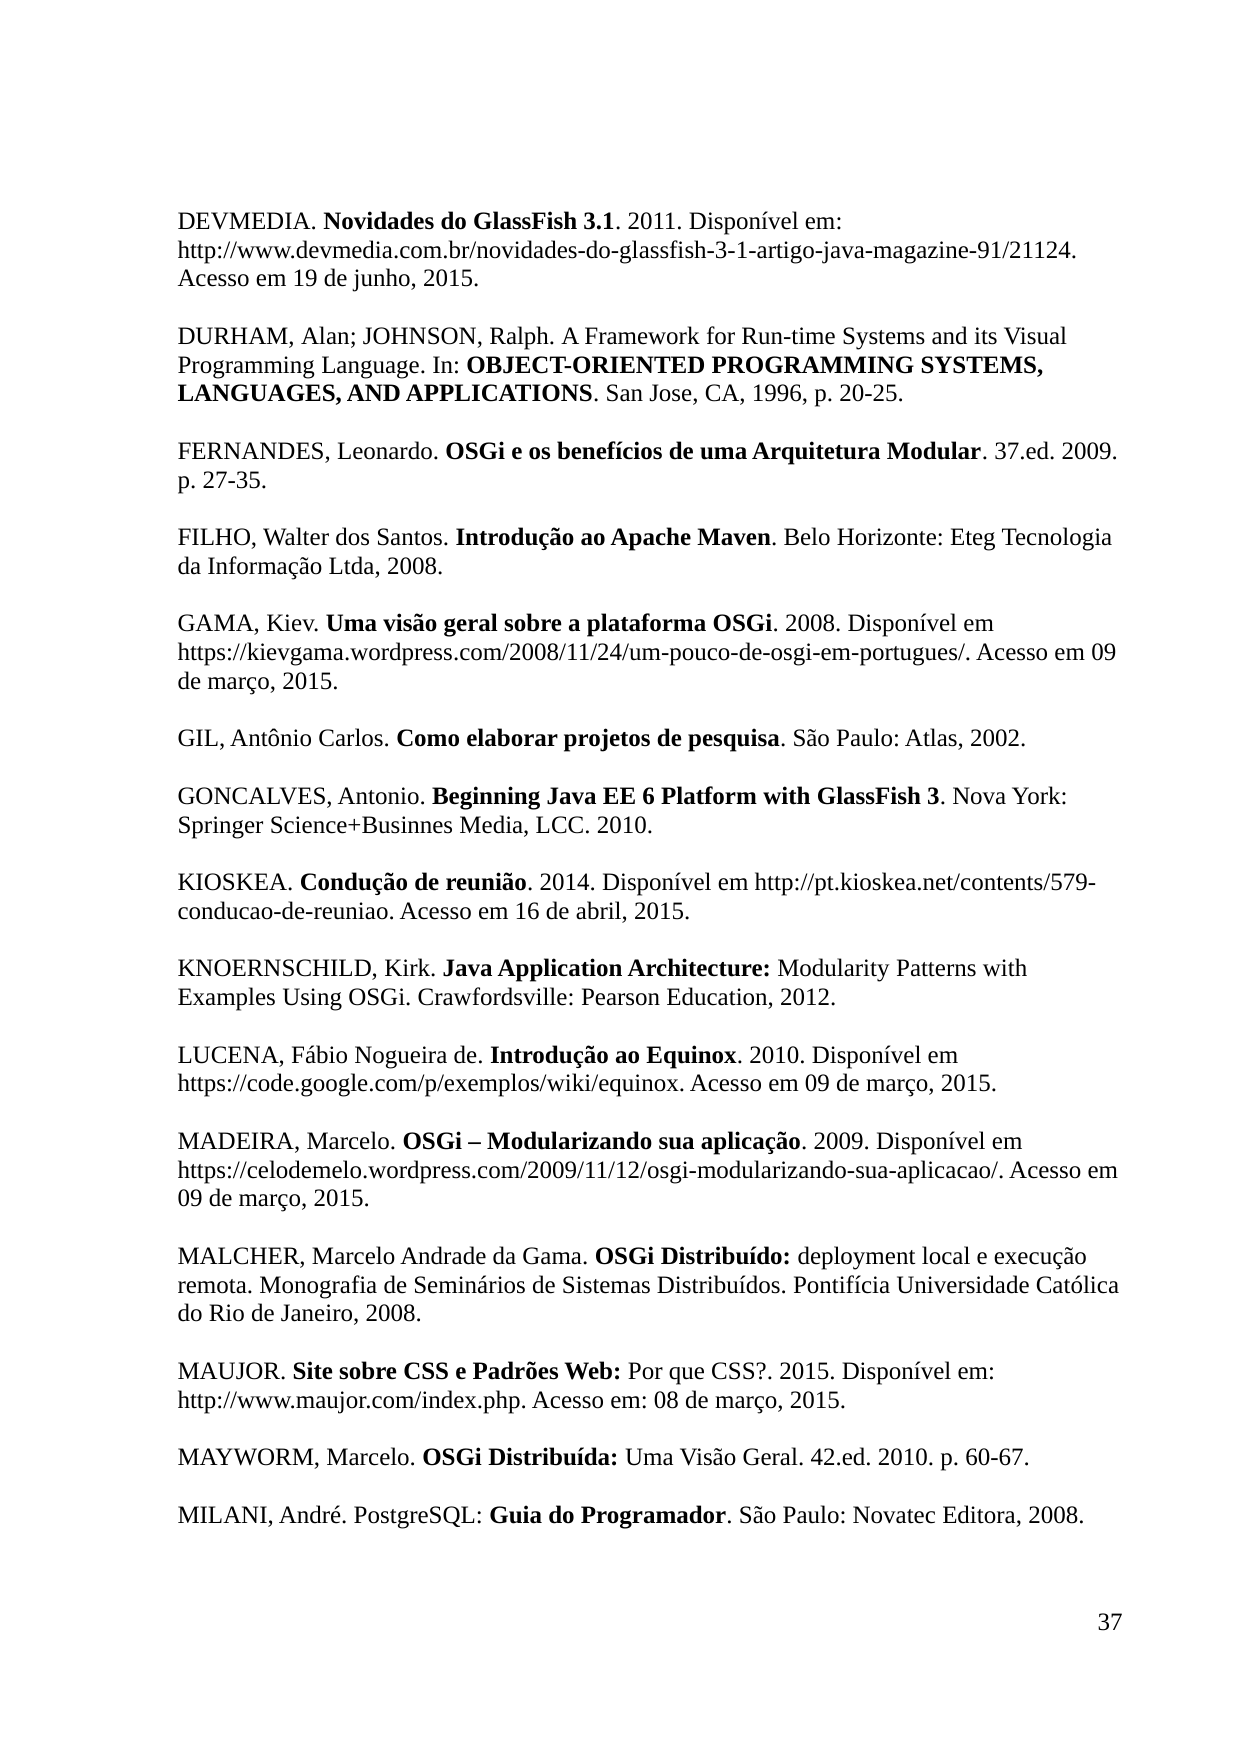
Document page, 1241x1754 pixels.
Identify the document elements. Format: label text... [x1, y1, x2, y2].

text MILANI, André. PostgreSQL: Guia do Programador. São Paulo: Novatec Editora, 2008. [177, 1500, 1122, 1528]
text MAYWORM, Marcelo. OSGi Distribuída: Uma Visão Geral. 42.ed. 2010. p. 60-67. [177, 1442, 1122, 1471]
text KIOSKEA. Condução de reunião. 2014. Disponível em http://pt.kioskea.net/contents/579-conducao-de-reuniao. Acesso em 16 de abril, 2015. [177, 867, 1122, 925]
text GONCALVES, Antonio. Beginning Java EE 6 Platform with GlassFish 3. Nova York: Springer Science+Businnes Media, LCC. 2010. [177, 781, 1122, 838]
text MADEIRA, Marcelo. OSGi – Modularizando sua aplicação. 2009. Disponível em https://celodemelo.wordpress.com/2009/11/12/osgi-modularizando-sua-aplicacao/. Acesso em 09 de março, 2015. [177, 1126, 1122, 1212]
text FERNANDES, Leonardo. OSGi e os benefícios de uma Arquitetura Modular. 37.ed. 2009. p. 27-35. [177, 436, 1122, 493]
text FILHO, Walter dos Santos. Introdução ao Apache Maven. Belo Horizonte: Eteg Tecnologia da Informação Ltda, 2008. [177, 522, 1122, 580]
text KNOERNSCHILD, Kirk. Java Application Architecture: Modularity Patterns with Examples Using OSGi. Crawfordsville: Pearson Education, 2012. [177, 953, 1122, 1011]
text LUCENA, Fábio Nogueira de. Introdução ao Equinox. 2010. Disponível em https://code.google.com/p/exemplos/wiki/equinox. Acesso em 09 de março, 2015. [177, 1040, 1122, 1097]
text MAUJOR. Site sobre CSS e Padrões Web: Por que CSS?. 2015. Disponível em: http://www.maujor.com/index.php. Acesso em: 08 de março, 2015. [177, 1356, 1122, 1413]
text MALCHER, Marcelo Andrade da Gama. OSGi Distribuído: deployment local e execução remota. Monografia de Seminários de Sistemas Distribuídos. Pontifícia Universidade Católica do Rio de Janeiro, 2008. [177, 1241, 1122, 1327]
text GIL, Antônio Carlos. Como elaborar projetos de pesquisa. São Paulo: Atlas, 2002. [177, 723, 1122, 752]
text DURHAM, Alan; JOHNSON, Ralph. A Framework for Run-time Systems and its Visual Programming Language. In: OBJECT-ORIENTED PROGRAMMING SYSTEMS, LANGUAGES, AND APPLICATIONS. San Jose, CA, 1996, p. 20-25. [177, 321, 1122, 407]
text DEVMEDIA. Novidades do GlassFish 3.1. 2011. Disponível em: http://www.devmedia.com.br/novidades-do-glassfish-3-1-artigo-java-magazine-91/21124. Acesso em 19 de junho, 2015. [177, 206, 1122, 292]
text GAMA, Kiev. Uma visão geral sobre a plataforma OSGi. 2008. Disponível em https://kievgama.wordpress.com/2008/11/24/um-pouco-de-osgi-em-portugues/. Acesso em 09 de março, 2015. [177, 608, 1122, 695]
